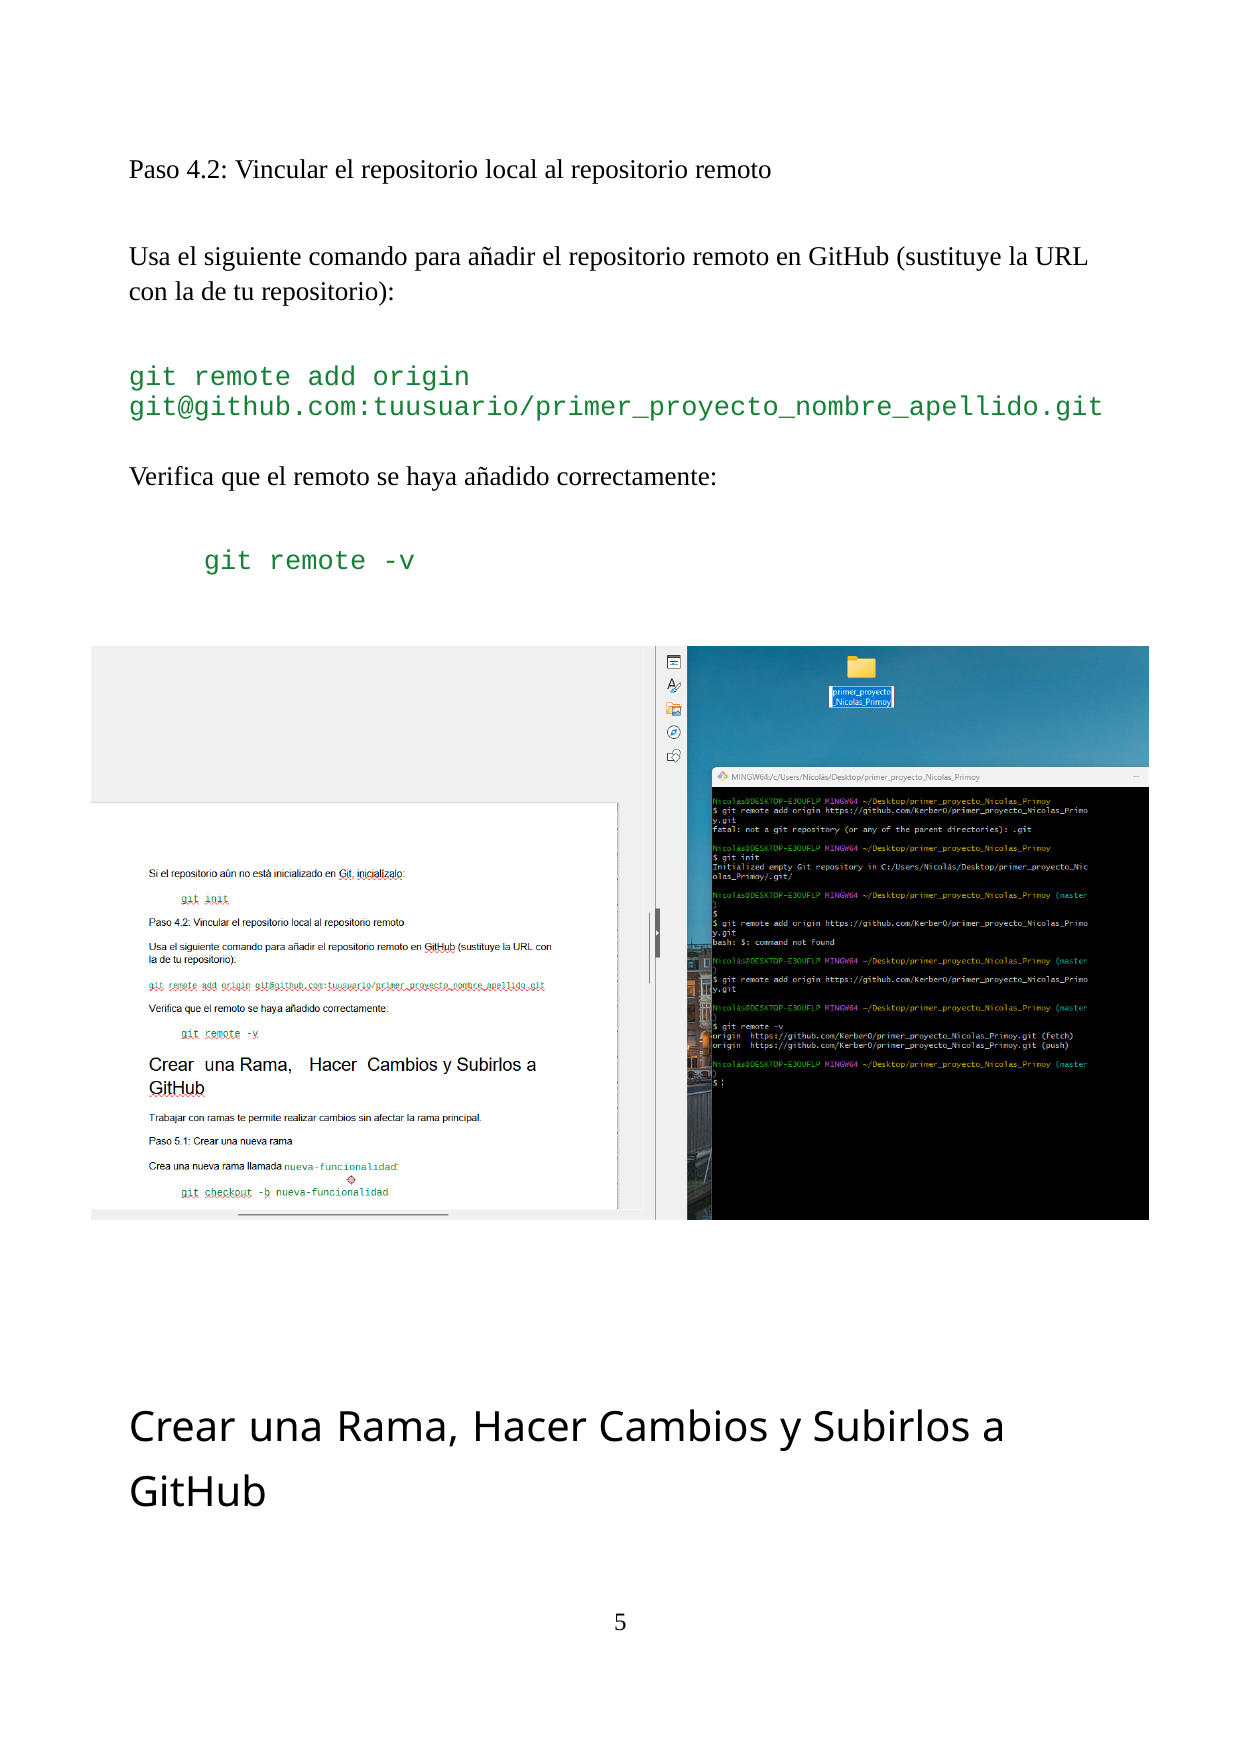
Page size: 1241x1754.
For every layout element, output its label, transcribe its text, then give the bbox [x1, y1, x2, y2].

text git remote -v [203, 546, 1122, 577]
text git remote add origin git@github.com:tuusuario/primer_proyecto_nombre_apellido.git [128, 362, 1122, 424]
subtitle Crear una Rama, Hacer Cambios y Subirlos a GitHub [128, 1397, 1122, 1519]
text Paso 4.2: Vincular el repositorio local al repositorio remoto [128, 153, 1122, 184]
text Verifica que el remoto se haya añadido correctamente: [128, 460, 1122, 491]
picture [91, 646, 1149, 1220]
text Usa el siguiente comando para añadir el repositorio remoto en GitHub (sustituye la URL con la de tu repositorio): [128, 240, 1109, 307]
